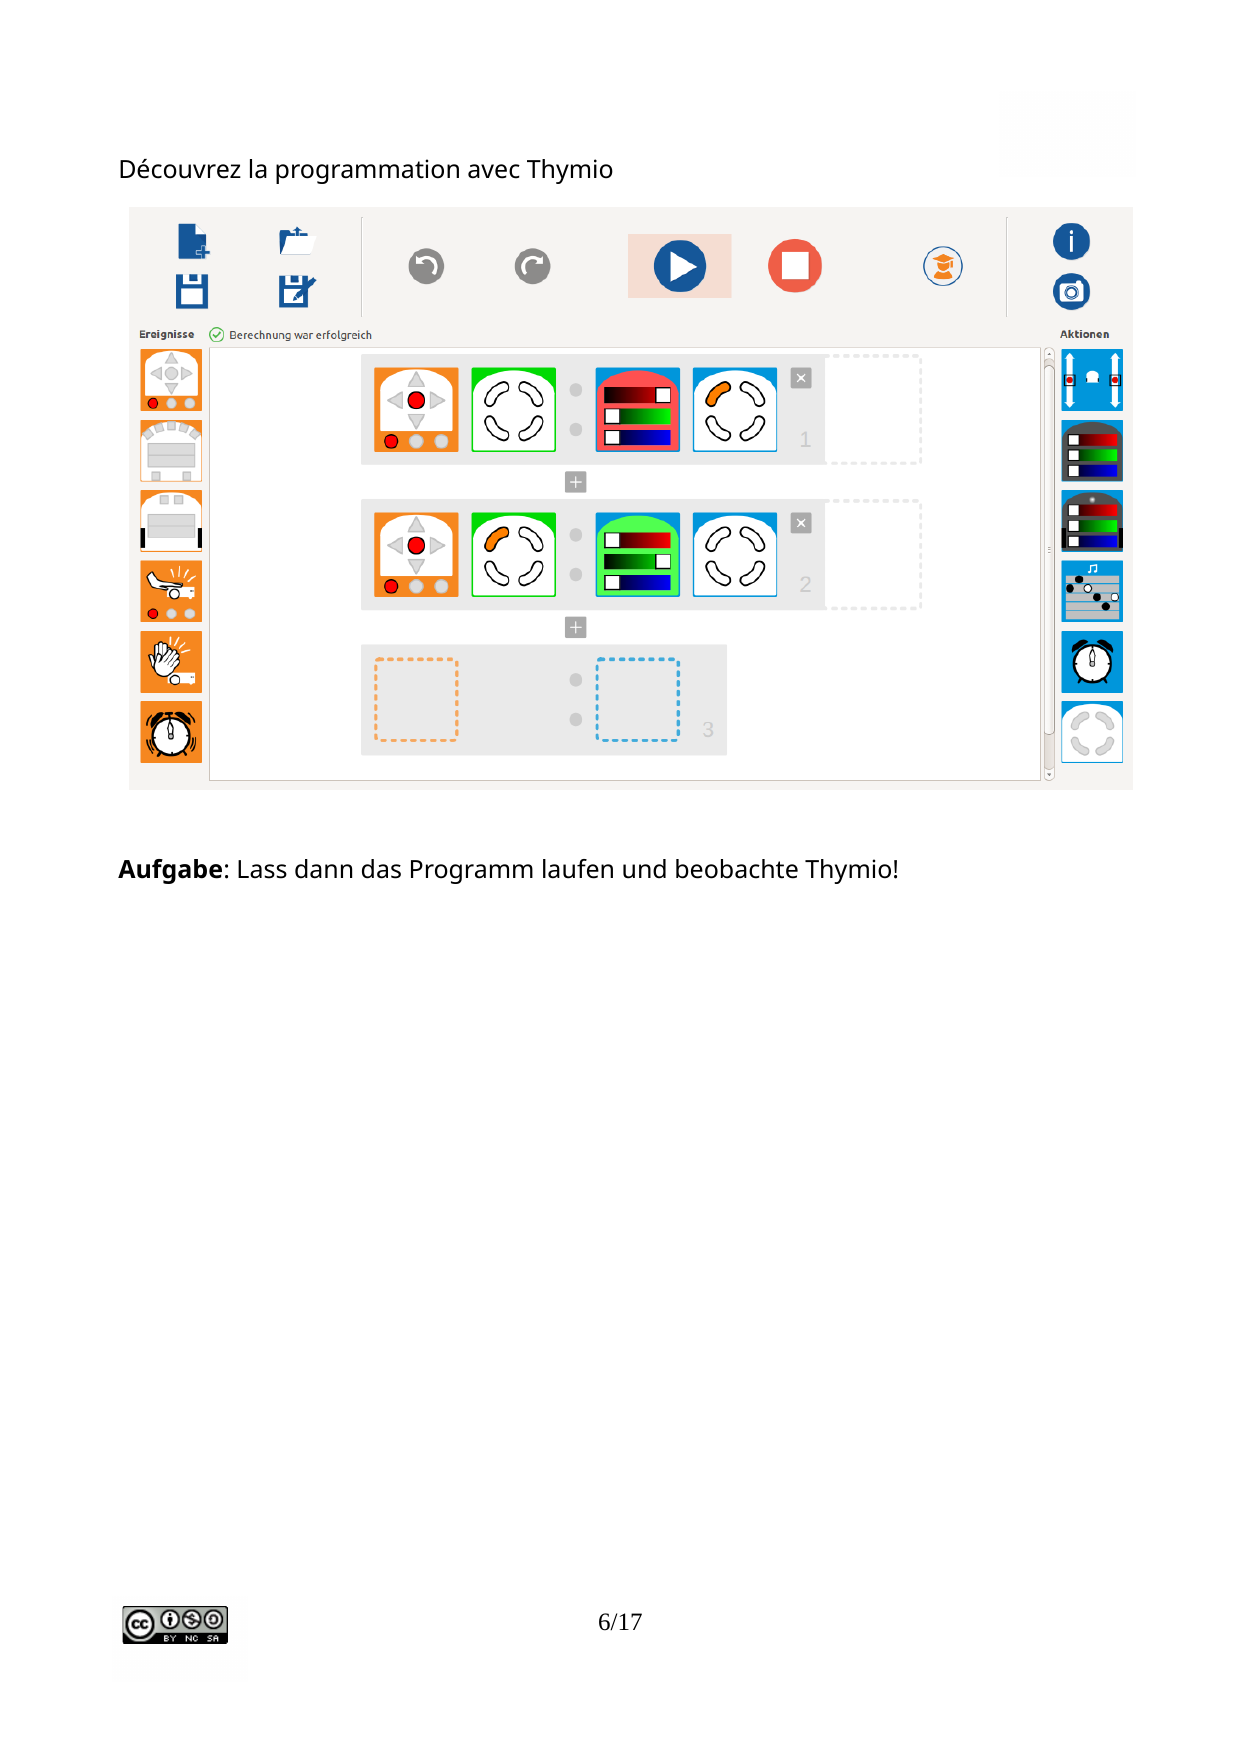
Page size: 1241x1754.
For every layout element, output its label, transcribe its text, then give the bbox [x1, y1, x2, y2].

text Aufgabe: Lass dann das Programm laufen und beobachte Thymio! [118, 852, 1122, 886]
picture [999, 91, 1136, 177]
picture [129, 207, 1133, 790]
picture [112, 1596, 249, 1682]
